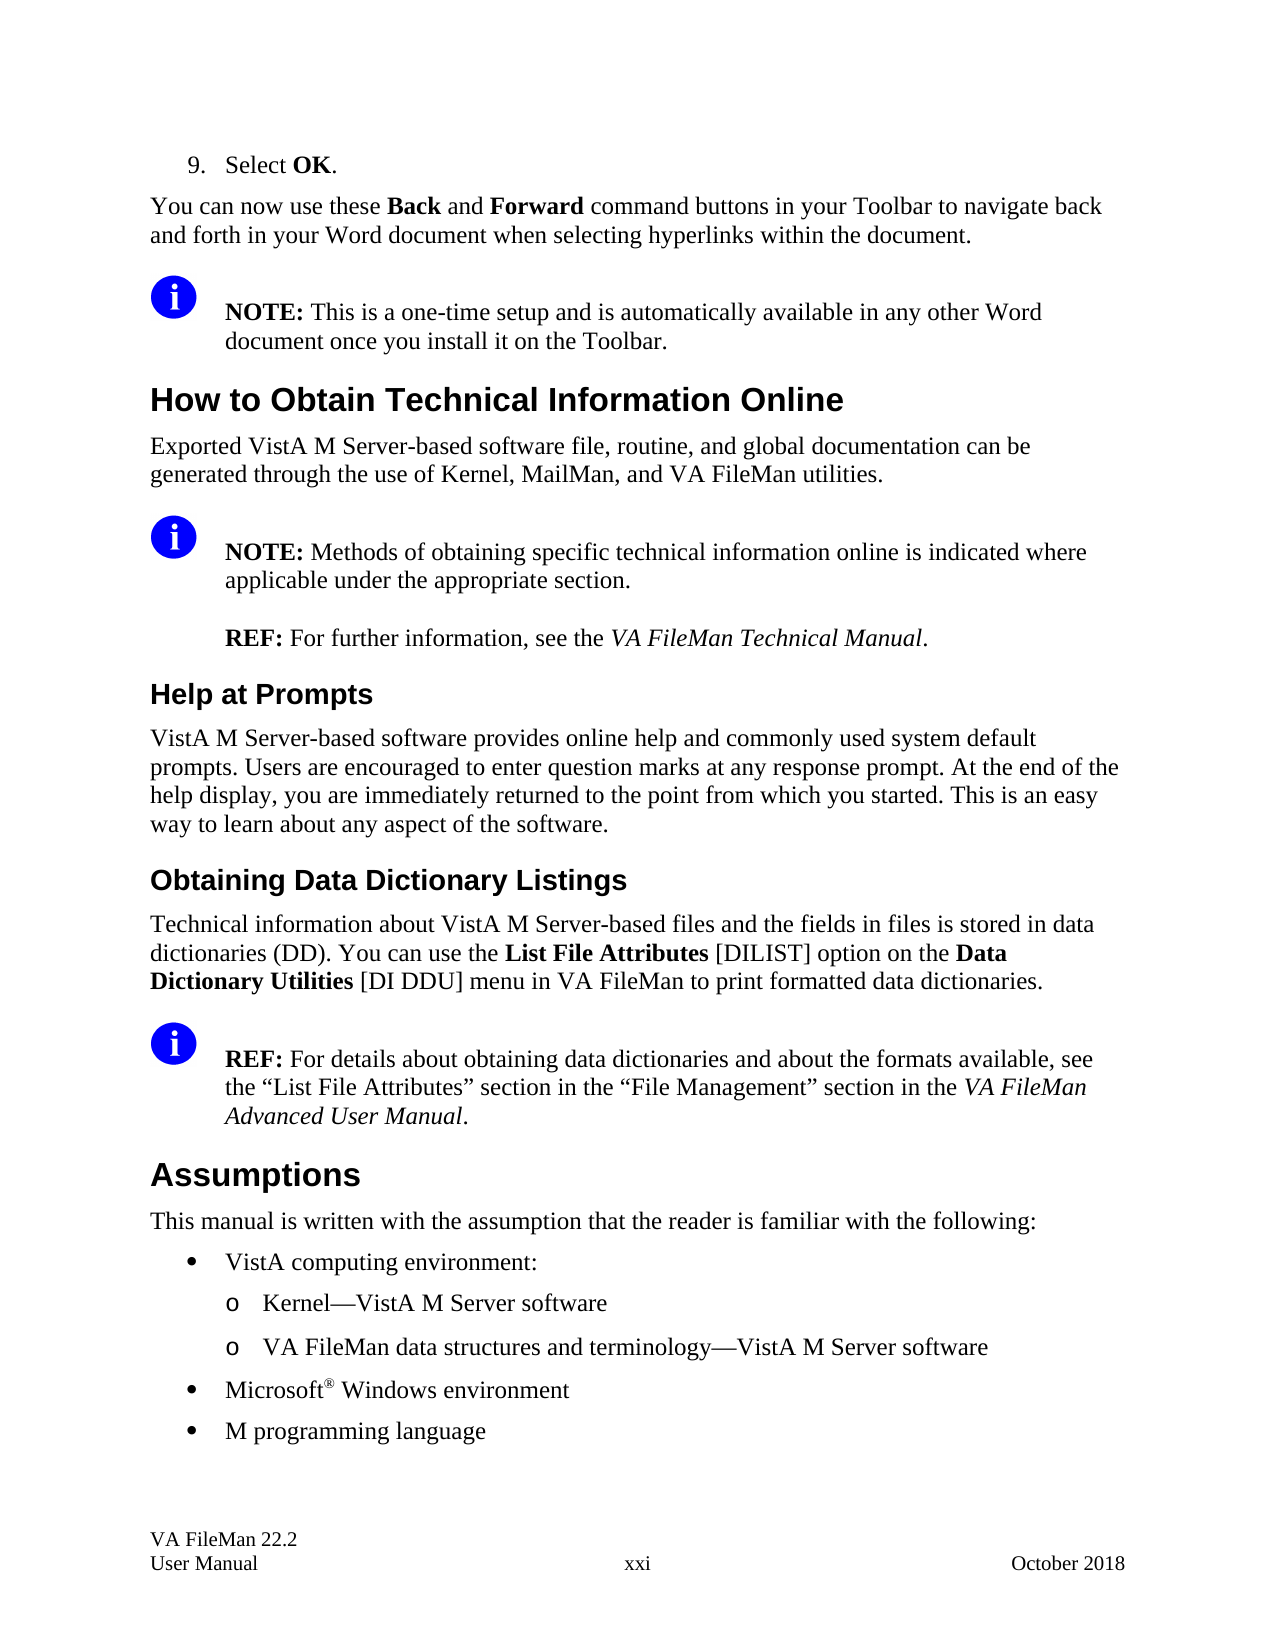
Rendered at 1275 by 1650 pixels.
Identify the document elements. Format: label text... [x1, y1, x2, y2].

list Microsoft® Windows environment [187, 1375, 1125, 1404]
picture [150, 1020, 197, 1067]
list Select OK. [187, 150, 1125, 179]
text VistA M Server-based software provides online help and commonly used system default prompts. Users are encouraged to enter question marks at any response prompt. At the end of the help display, you are immediately returned to the point from which you started. This is an easy way to learn about any aspect of the software. [150, 723, 1125, 838]
text NOTE: Methods of obtaining specific technical information online is indicated where applicable under the appropriate section. REF: For further information, see the VA FileMan Technical Manual. [150, 513, 1125, 652]
list VA FileMan data structures and terminology—VistA M Server software [225, 1332, 1125, 1362]
text REF: For details about obtaining data dictionaries and about the formats available, see the “List File Attributes” section in the “File Management” section in the VA FileMan Advanced User Manual. [150, 1020, 1125, 1130]
subtitle How to Obtain Technical Information Online [150, 380, 1125, 418]
text NOTE: This is a one-time setup and is automatically available in any other Word document once you install it on the Toolbar. [150, 274, 1125, 355]
list M programming language [187, 1416, 1125, 1445]
subtitle Help at Prompts [150, 677, 1125, 710]
picture [150, 513, 197, 560]
text Technical information about VistA M Server-based files and the fields in files is stored in data dictionaries (DD). You can use the List File Attributes [DILIST] option on the Data Dictionary Utilities [DI DDU] menu in VA FileMan to print formatted data dictionaries. [150, 909, 1125, 995]
text You can now use these Back and Forward command buttons in your Toolbar to navigate back and forth in your Word document when selecting hyperlinks within the document. [150, 191, 1125, 249]
subtitle Assumptions [150, 1155, 1125, 1193]
text Exported VistA M Server-based software file, routine, and global documentation can be generated through the use of Kernel, MailMan, and VA FileMan utilities. [150, 431, 1125, 488]
subtitle Obtaining Data Dictionary Listings [150, 863, 1125, 896]
picture [150, 273, 197, 321]
list Kernel—VistA M Server software [225, 1288, 1125, 1319]
text This manual is written with the assumption that the reader is familiar with the following: [150, 1206, 1125, 1234]
list VistA computing environment: [187, 1247, 1125, 1276]
